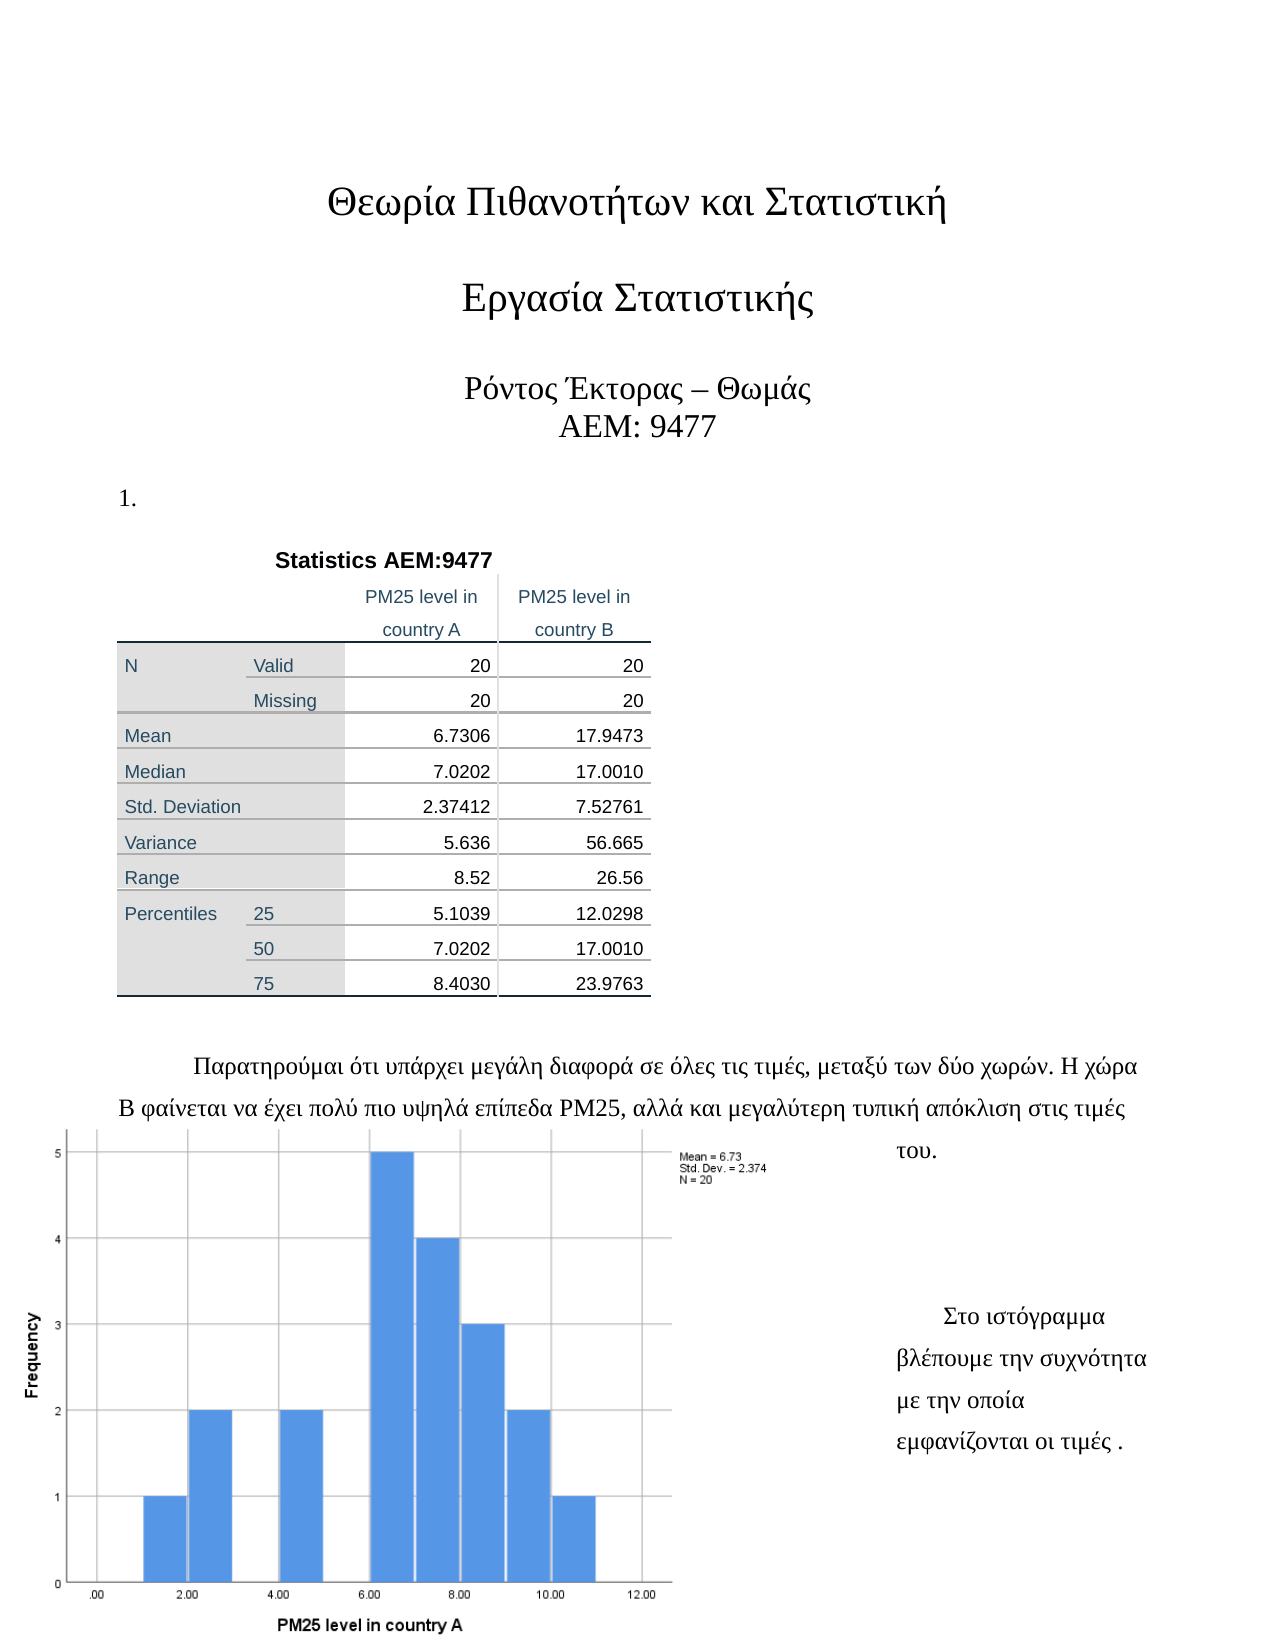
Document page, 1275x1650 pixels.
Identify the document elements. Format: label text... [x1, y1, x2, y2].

table_cell [117, 574, 345, 641]
table_cell 5.1039 [345, 891, 497, 924]
text Στο ιστόγραμμα βλέπουμε την συχνότητα με την οποία εμφανίζονται οι τιμές . [897, 1288, 1157, 1455]
table_header Statistics ΑΕΜ:9477 [117, 541, 651, 574]
table_cell Valid [246, 643, 345, 676]
picture [3, 1123, 897, 1650]
table_cell 12.0298 [499, 891, 651, 924]
table_cell 8.4030 [345, 961, 497, 995]
table_cell 6.7306 [345, 714, 497, 747]
table_cell 75 [246, 961, 345, 995]
text ΑΕΜ: 9477 [118, 406, 1157, 445]
table_cell 8.52 [345, 855, 497, 888]
table_cell PM25 level in country A [345, 574, 497, 641]
table_cell N [117, 643, 246, 711]
text 1. [118, 483, 1157, 512]
text Παρατηρούμαι ότι υπάρχει μεγάλη διαφορά σε όλες τις τιμές, μεταξύ των δύο χωρών. Η χώρα Β φαίνεται να έχει πολύ πιο υψηλά επίπεδα PM25, αλλά και μεγαλύτερη τυπική απόκλιση στις τιμές του. [118, 1038, 1157, 1163]
table_cell 7.52761 [499, 784, 651, 818]
table_cell Range [117, 855, 345, 888]
table_cell 17.9473 [499, 714, 651, 747]
table_cell 20 [499, 643, 651, 676]
table_cell 50 [246, 926, 345, 959]
text Θεωρία Πιθανοτήτων και Στατιστική [118, 176, 1157, 224]
table_cell 2.37412 [345, 784, 497, 818]
table_cell 17.0010 [499, 749, 651, 782]
table_cell 23.9763 [499, 961, 651, 995]
table_cell Missing [246, 678, 345, 711]
table_cell 20 [345, 643, 497, 676]
table_cell Median [117, 749, 345, 782]
table_cell PM25 level in country B [499, 574, 651, 641]
table_cell Std. Deviation [117, 784, 345, 818]
table_cell Variance [117, 820, 345, 853]
table_cell 7.0202 [345, 926, 497, 959]
table_cell 7.0202 [345, 749, 497, 782]
table_cell 20 [499, 678, 651, 711]
table_cell 56.665 [499, 820, 651, 853]
table_cell 5.636 [345, 820, 497, 853]
table_cell 20 [345, 678, 497, 711]
text Εργασία Στατιστικής [118, 272, 1157, 320]
text Ρόντος Έκτορας – Θωμάς [118, 368, 1157, 406]
table_cell Percentiles [117, 891, 246, 995]
table_cell 25 [246, 891, 345, 924]
table_cell Mean [117, 714, 345, 747]
table_cell 17.0010 [499, 926, 651, 959]
table_cell 26.56 [499, 855, 651, 888]
